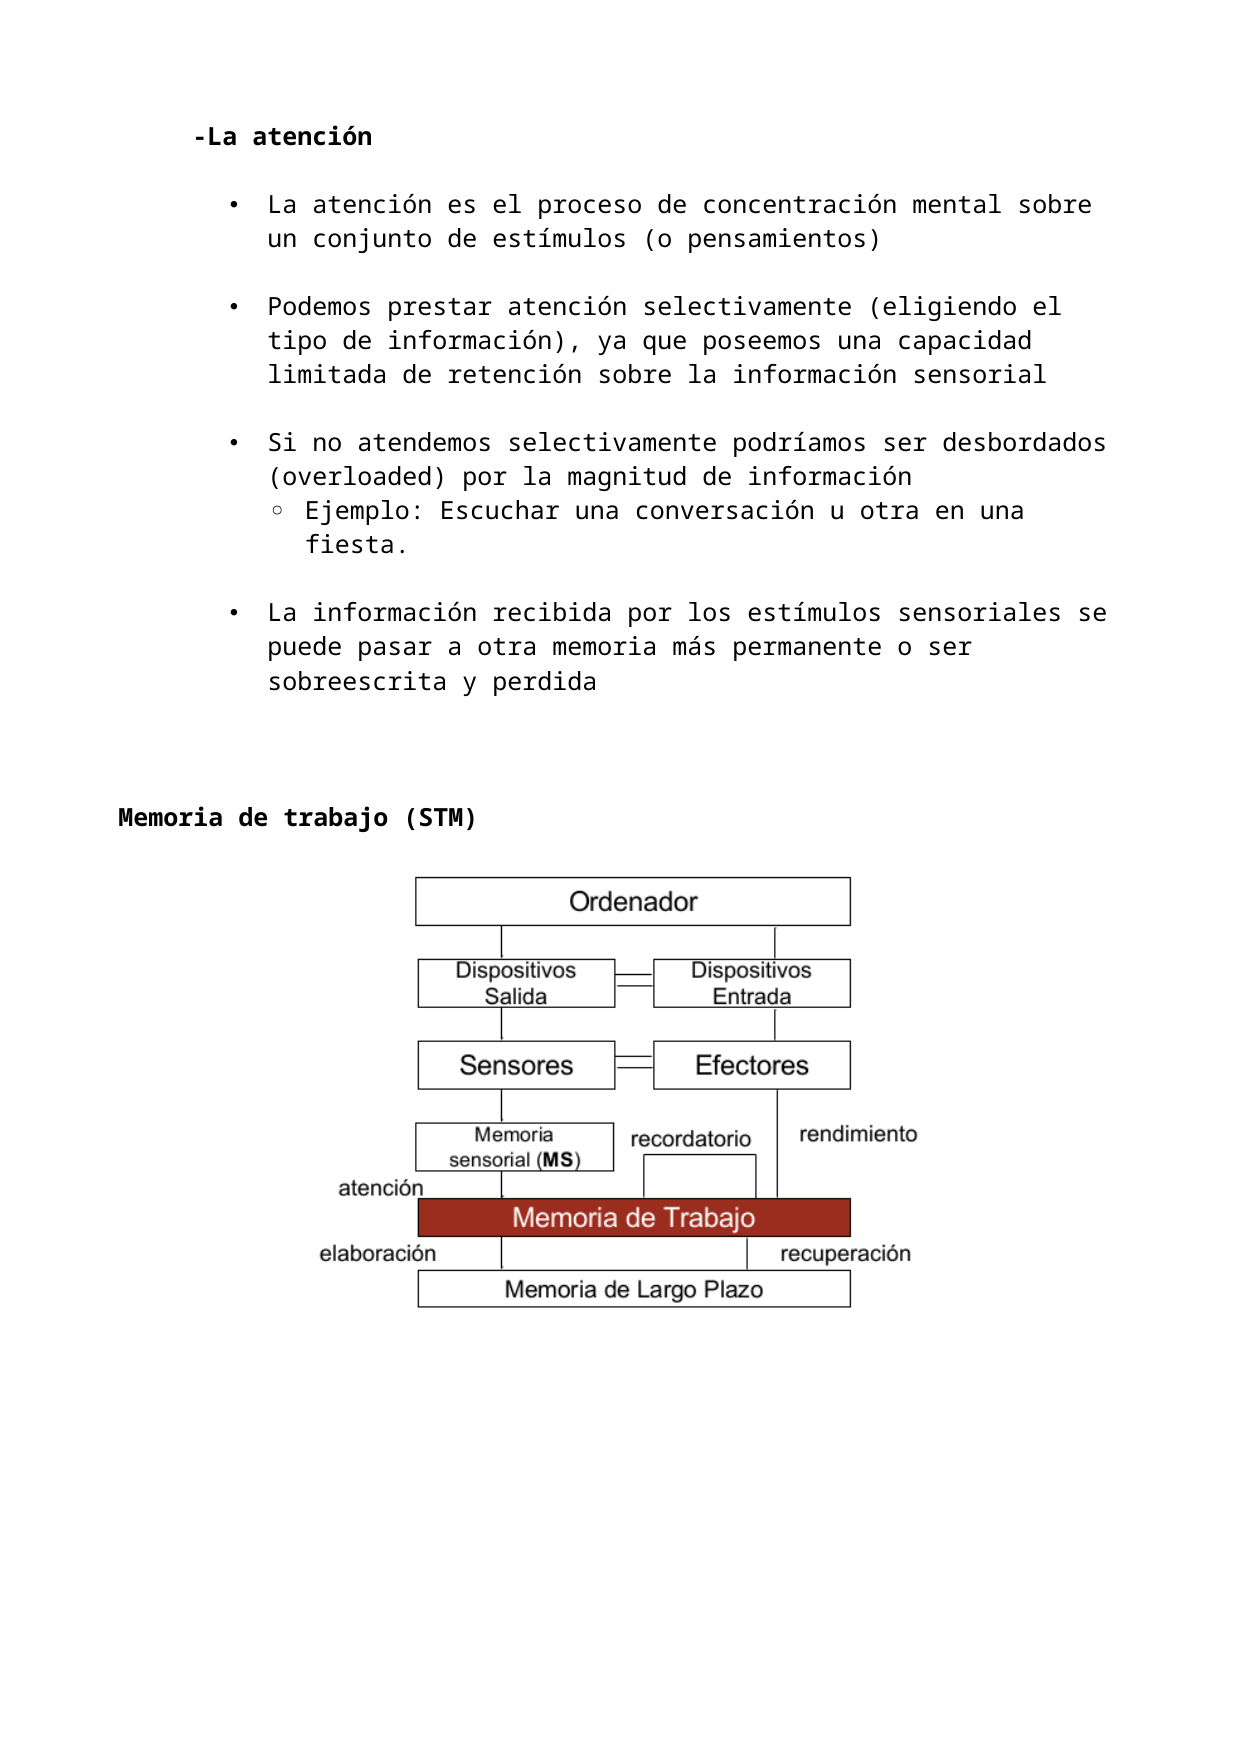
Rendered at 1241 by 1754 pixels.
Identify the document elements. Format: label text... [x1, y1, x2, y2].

text -La atención [118, 118, 1122, 152]
picture [307, 867, 933, 1319]
list La atención es el proceso de concentración mental sobre un conjunto de estímulos (o pensamientos) [229, 186, 1122, 254]
list Ejemplo: Escuchar una conversación u otra en una fiesta. [267, 493, 1122, 561]
list Si no atendemos selectivamente podríamos ser desbordados (overloaded) por la magnitud de información [229, 425, 1122, 493]
list Podemos prestar atención selectivamente (eligiendo el tipo de información), ya que poseemos una capacidad limitada de retención sobre la información sensorial [229, 288, 1122, 391]
text Memoria de trabajo (STM) [118, 799, 1122, 833]
list La información recibida por los estímulos sensoriales se puede pasar a otra memoria más permanente o ser sobreescrita y perdida [229, 595, 1122, 697]
